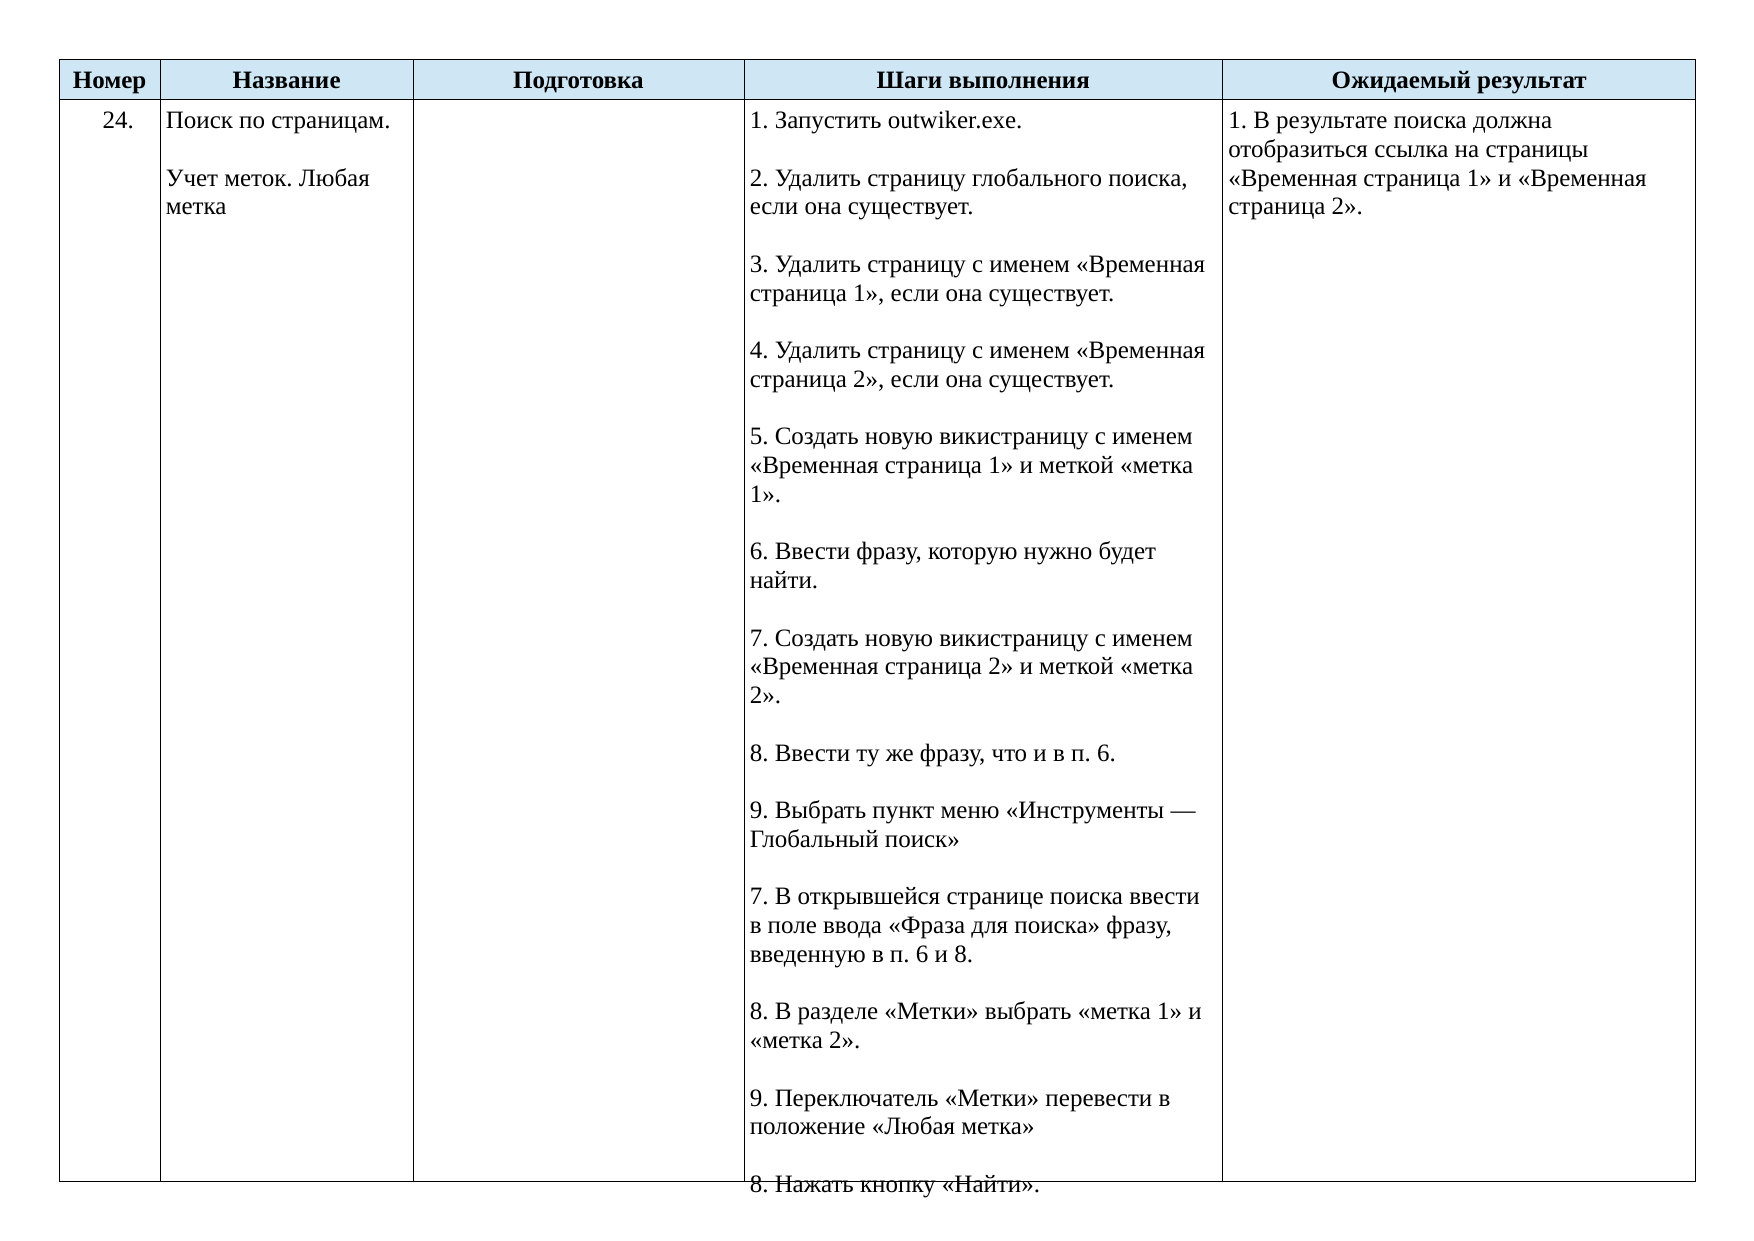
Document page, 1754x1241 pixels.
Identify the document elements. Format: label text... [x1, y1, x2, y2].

table_cell 1. Запустить outwiker.exe. 2. Удалить страницу глобального поиска, если она существует. 3. Удалить страницу с именем «Временная страница 1», если она существует. 4. Удалить страницу с именем «Временная страница 2», если она существует. 5. Создать новую викистраницу с именем «Временная страница 1» и меткой «метка 1». 6. Ввести фразу, которую нужно будет найти. 7. Создать новую викистраницу с именем «Временная страница 2» и меткой «метка 2». 8. Ввести ту же фразу, что и в п. 6. 9. Выбрать пункт меню «Инструменты — Глобальный поиск» 7. В открывшейся странице поиска ввести в поле ввода «Фраза для поиска» фразу, введенную в п. 6 и 8. 8. В разделе «Метки» выбрать «метка 1» и «метка 2». 9. Переключатель «Метки» перевести в положение «Любая метка» 8. Нажать кнопку «Найти». [745, 100, 1222, 1181]
table_header Подготовка [414, 60, 744, 99]
table_cell 1. В результате поиска должна отобразиться ссылка на страницы «Временная страница 1» и «Временная страница 2». [1223, 100, 1695, 1181]
table_cell [60, 100, 160, 1181]
table_cell Поиск по страницам. Учет меток. Любая метка [161, 100, 413, 1181]
table_header Шаги выполнения [745, 60, 1222, 99]
table_header Название [161, 60, 413, 99]
table_cell [414, 100, 744, 1181]
table_header Ожидаемый результат [1223, 60, 1695, 99]
table_header Номер [60, 60, 160, 99]
